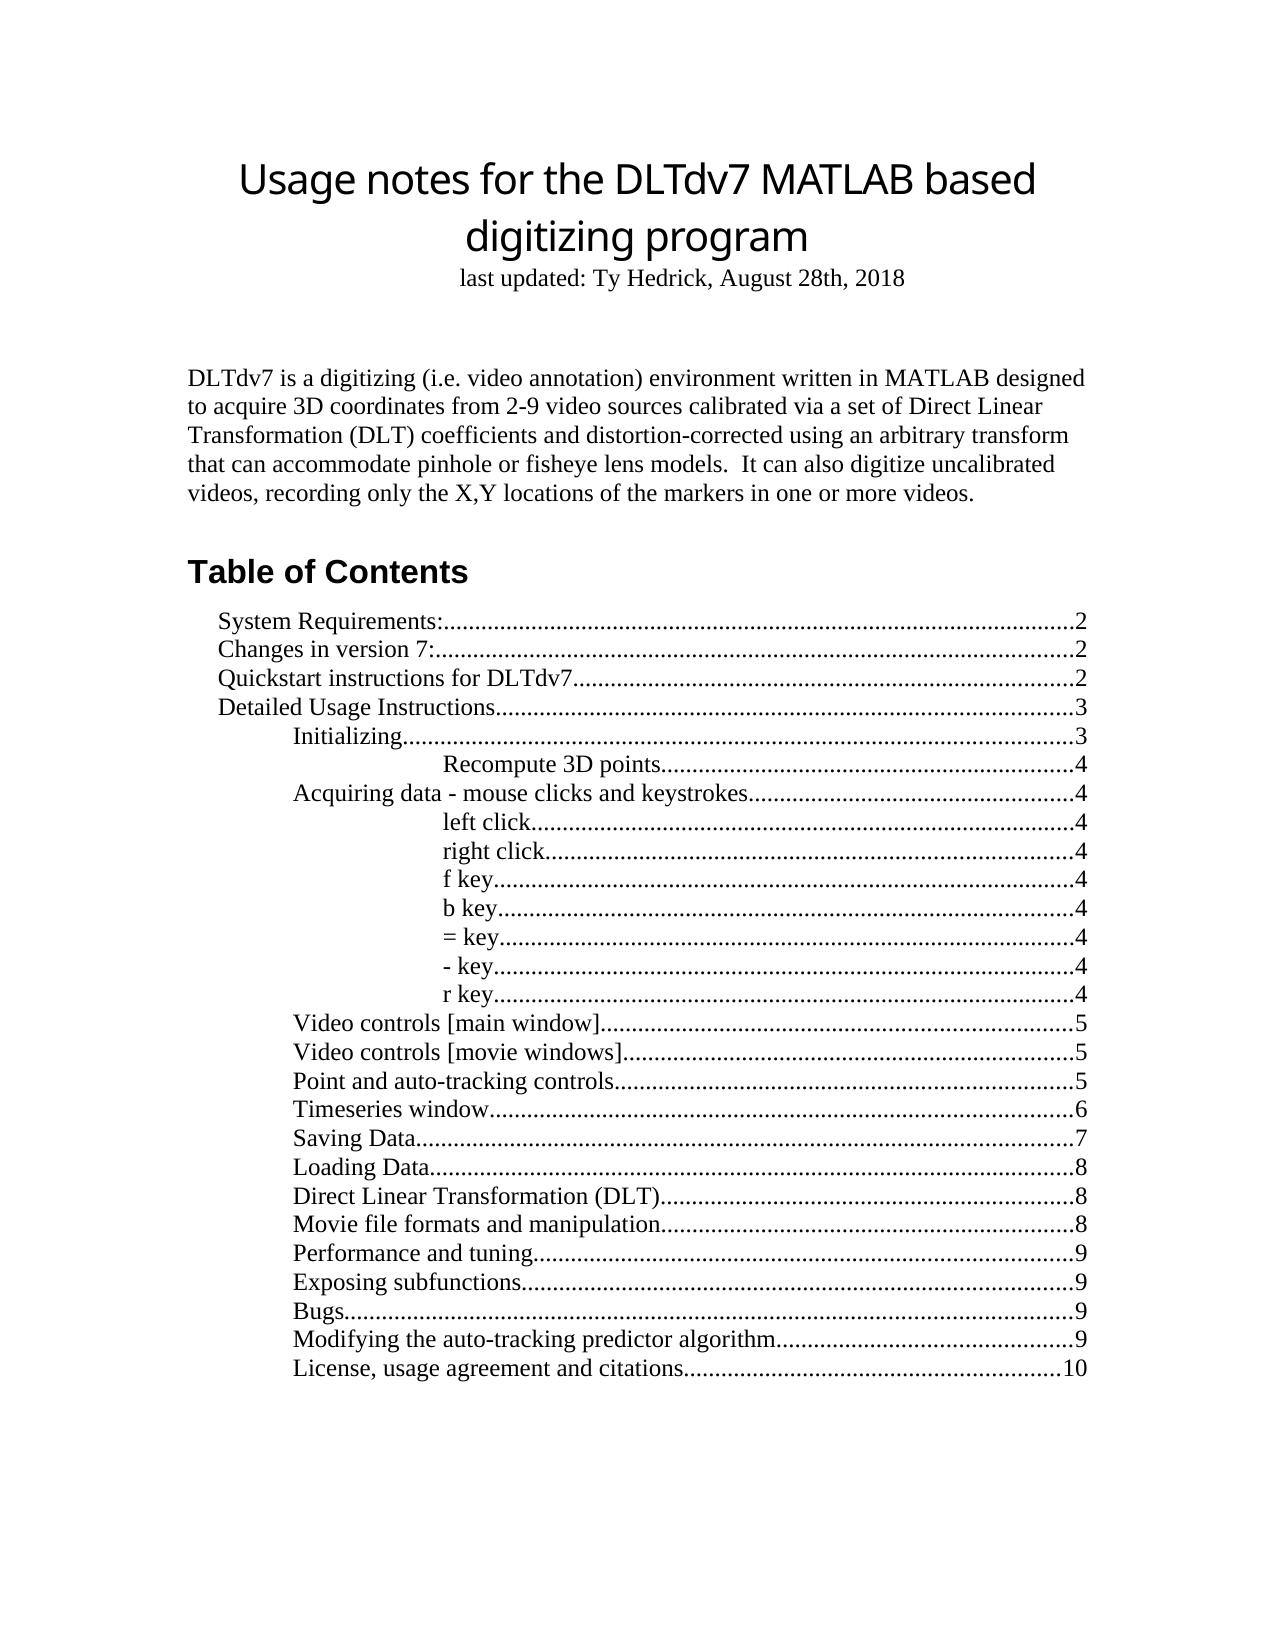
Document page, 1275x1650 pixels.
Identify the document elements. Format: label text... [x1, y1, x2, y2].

text Modifying the auto-tracking predictor algorithm 9 [293, 1324, 1087, 1353]
text r key 4 [443, 979, 1087, 1008]
text Timeseries window 6 [293, 1094, 1087, 1123]
text Quickstart instructions for DLTdv7 2 [218, 663, 1087, 692]
text Bugs 9 [293, 1296, 1087, 1324]
text Saving Data 7 [293, 1123, 1087, 1152]
text Initializing 3 [293, 721, 1087, 749]
text f key 4 [443, 864, 1087, 893]
text Performance and tuning 9 [293, 1238, 1087, 1267]
text Changes in version 7: 2 [218, 634, 1087, 663]
text DLTdv7 is a digitizing (i.e. video annotation) environment written in MATLAB designed to acquire 3D coordinates from 2-9 video sources calibrated via a set of Direct Linear Transformation (DLT) coefficients and distortion-corrected using an arbitrary transform that can accommodate pinhole or fisheye lens models. It can also digitize uncalibrated videos, recording only the X,Y locations of the markers in one or more videos. [187, 363, 1087, 506]
text License, usage agreement and citations 10 [293, 1353, 1087, 1382]
text Movie file formats and manipulation 8 [293, 1209, 1087, 1238]
text Recompute 3D points 4 [443, 749, 1087, 778]
text Loading Data 8 [293, 1152, 1087, 1181]
text Video controls [movie windows] 5 [293, 1037, 1087, 1066]
text Direct Linear Transformation (DLT) 8 [293, 1181, 1087, 1209]
text Point and auto-tracking controls 5 [293, 1066, 1087, 1094]
text - key 4 [443, 951, 1087, 979]
text Video controls [main window] 5 [293, 1008, 1087, 1037]
text last updated: Ty Hedrick, August 28th, 2018 [459, 263, 1087, 292]
title Usage notes for the DLTdv7 MATLAB based digitizing program [187, 150, 1087, 263]
text b key 4 [443, 893, 1087, 922]
text left click 4 [443, 807, 1087, 836]
text System Requirements: 2 [218, 606, 1087, 634]
text right click 4 [443, 836, 1087, 864]
text Acquiring data - mouse clicks and keystrokes 4 [293, 778, 1087, 807]
text = key 4 [443, 922, 1087, 951]
text Exposing subfunctions 9 [293, 1267, 1087, 1296]
subtitle Table of Contents [187, 552, 1087, 591]
text Detailed Usage Instructions 3 [218, 692, 1087, 721]
